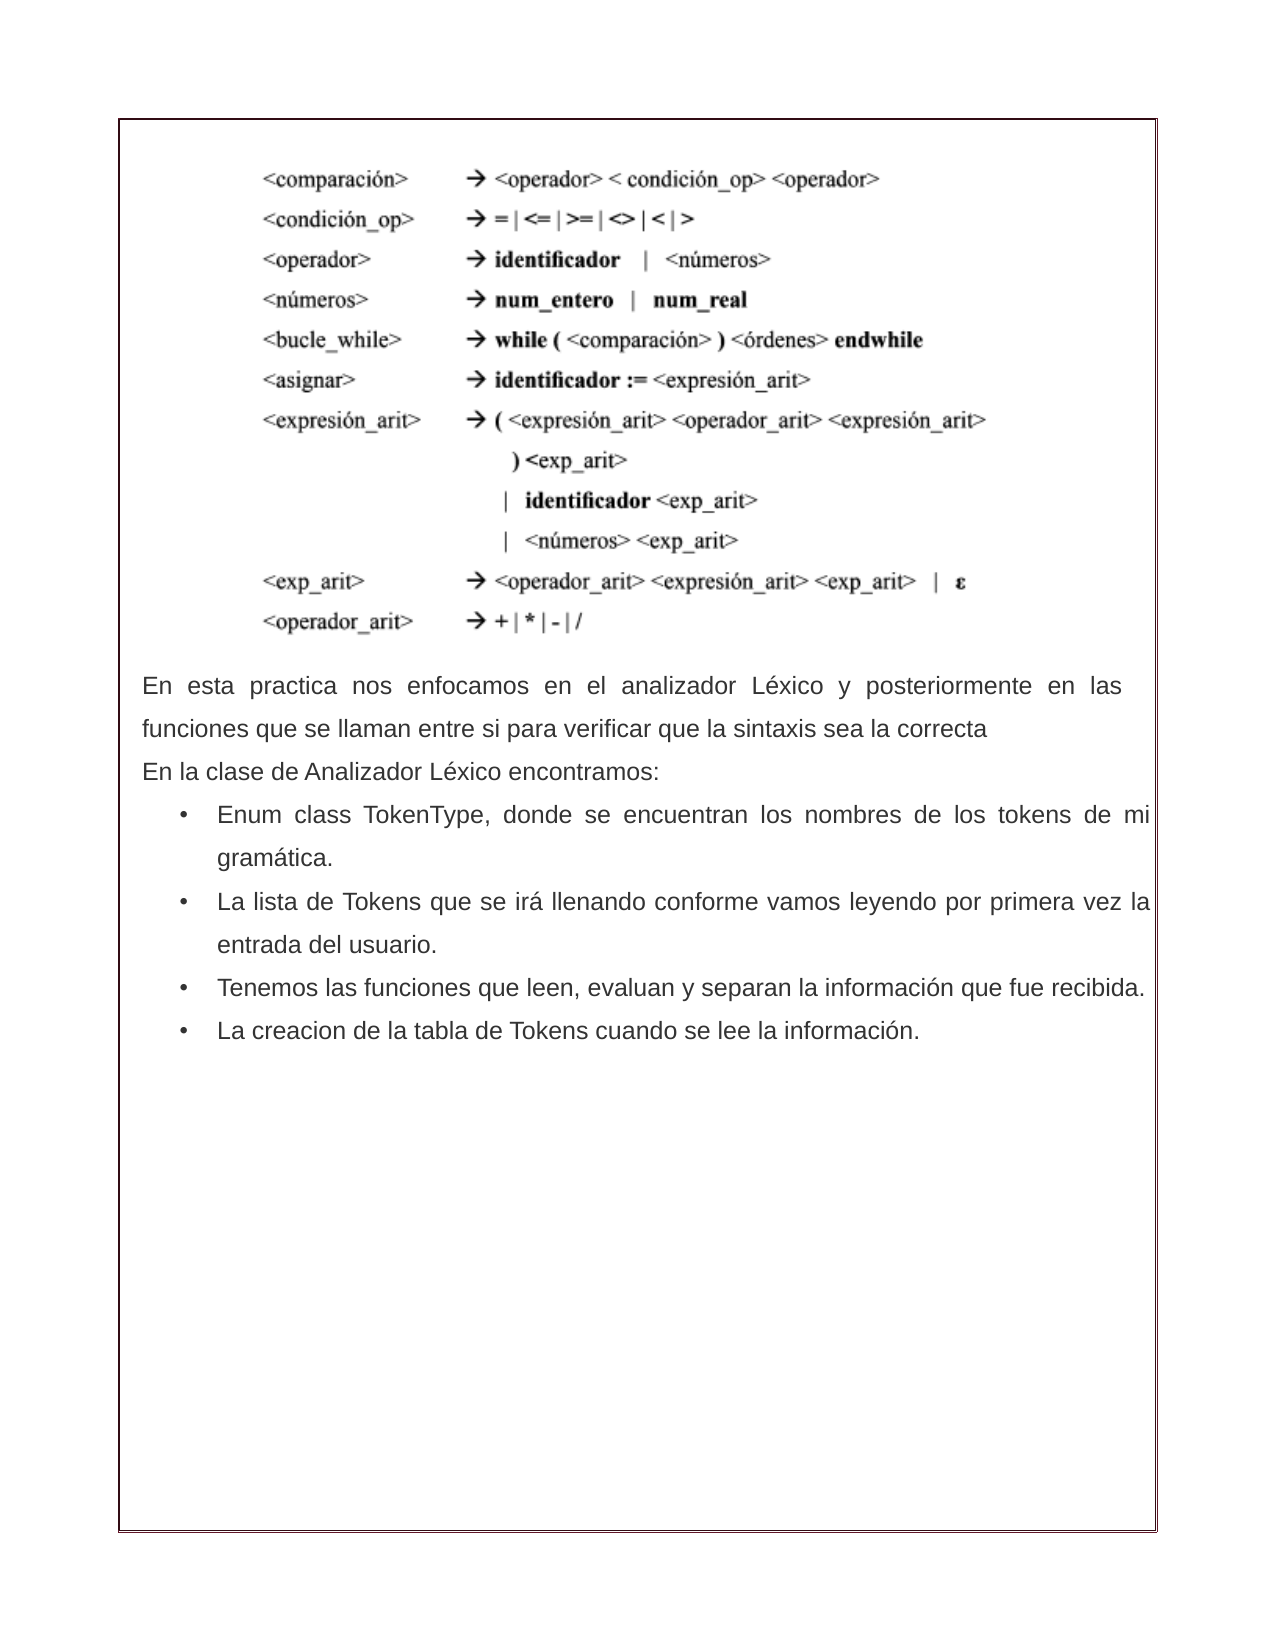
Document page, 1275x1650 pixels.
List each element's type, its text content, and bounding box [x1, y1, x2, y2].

list La creacion de la tabla de Tokens cuando se lee la información. [179, 1016, 1152, 1045]
list Enum class TokenType, donde se encuentran los nombres de los tokens de mi gramática. [179, 800, 1152, 872]
text En esta practica nos enfocamos en el analizador Léxico y posteriormente en las funciones que se llaman entre si para verificar que la sintaxis sea la correcta [142, 123, 1124, 743]
list Tenemos las funciones que leen, evaluan y separan la información que fue recibida. [179, 973, 1152, 1002]
list La lista de Tokens que se irá llenando conforme vamos leyendo por primera vez la entrada del usuario. [179, 886, 1152, 958]
text En la clase de Analizador Léxico encontramos: [142, 757, 1124, 786]
picture [244, 147, 1028, 657]
